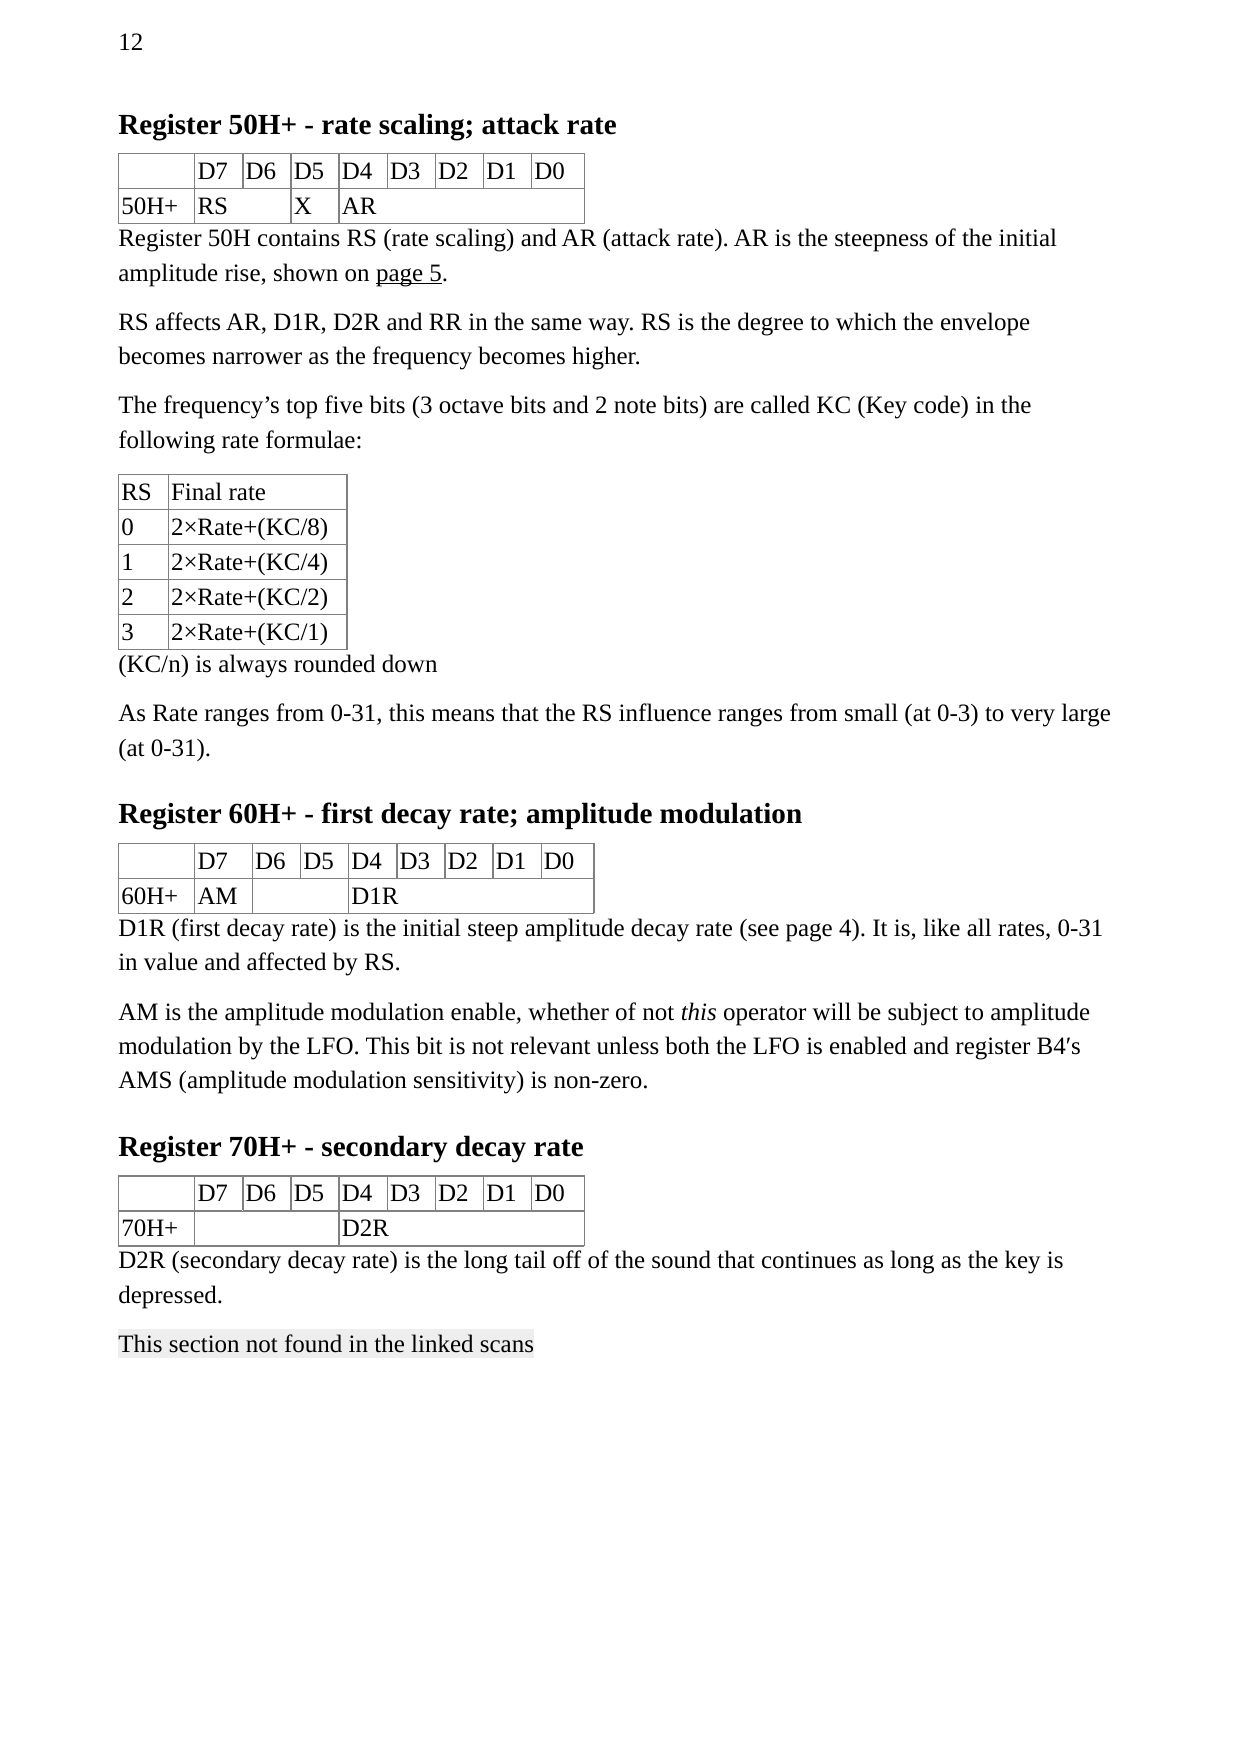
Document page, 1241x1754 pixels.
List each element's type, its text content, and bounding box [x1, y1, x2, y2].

table_cell D2R [340, 1212, 584, 1245]
table_header RS [119, 475, 168, 509]
text D1R (first decay rate) is the initial steep amplitude decay rate (see page 4). It is, like all rates, 0-31 in value and affected by RS. [118, 913, 1122, 976]
table_header D6 [253, 844, 300, 878]
text RS affects AR, D1R, D2R and RR in the same way. RS is the degree to which the envelope becomes narrower as the frequency becomes higher. [118, 307, 1122, 370]
text This section not found in the linked scans [118, 1329, 1122, 1358]
table_header Final rate [169, 475, 346, 509]
table_header [119, 844, 194, 878]
table_cell 2×Rate+(KC/8) [169, 510, 346, 544]
table_header D2 [436, 154, 483, 188]
table_cell X [292, 189, 338, 223]
table_cell 2×Rate+(KC/4) [169, 545, 346, 579]
table_header D4 [340, 1177, 387, 1210]
table_header D5 [292, 1177, 338, 1210]
table_header D5 [292, 154, 338, 188]
table_header D4 [349, 844, 396, 878]
table_cell 50H+ [119, 189, 194, 223]
table_header D7 [195, 1177, 242, 1210]
text D2R (secondary decay rate) is the long tail off of the sound that continues as long as the key is depressed. [118, 1246, 1122, 1309]
table_header D6 [244, 1177, 290, 1210]
table_header D0 [532, 154, 584, 188]
table_cell 2 [119, 580, 168, 614]
table_header D5 [301, 844, 348, 878]
table_header [119, 1177, 194, 1210]
table_header D6 [244, 154, 290, 188]
table_header D7 [195, 844, 252, 878]
table_header D4 [340, 154, 387, 188]
text The frequency’s top five bits (3 octave bits and 2 note bits) are called KC (Key code) in the following rate formulae: [118, 390, 1122, 454]
table_header D3 [398, 844, 444, 878]
table_cell 0 [119, 510, 168, 544]
table_header D0 [542, 844, 593, 878]
subtitle Register 50H+ - rate scaling; attack rate [118, 107, 1122, 140]
table_cell 60H+ [119, 879, 194, 913]
subtitle Register 60H+ - first decay rate; amplitude modulation [118, 797, 1122, 830]
text AM is the amplitude modulation enable, whether of not this operator will be subject to amplitude modulation by the LFO. This bit is not relevant unless both the LFO is enabled and register B4′s AMS (amplitude modulation sensitivity) is non-zero. [118, 997, 1122, 1094]
table_header D1 [484, 154, 531, 188]
table_header D1 [484, 1177, 531, 1210]
table_cell RS [195, 189, 290, 223]
subtitle Register 70H+ - secondary decay rate [118, 1129, 1122, 1163]
table_cell AM [195, 879, 252, 913]
text (KC/n) is always rounded down [118, 649, 1122, 678]
table_cell 1 [119, 545, 168, 579]
table_cell 2×Rate+(KC/2) [169, 580, 346, 614]
table_cell 2×Rate+(KC/1) [169, 615, 346, 649]
table_header D3 [388, 1177, 435, 1210]
table_header D1 [494, 844, 541, 878]
table_header D0 [532, 1177, 584, 1210]
text As Rate ranges from 0-31, this means that the RS influence ranges from small (at 0-3) to very large (at 0-31). [118, 698, 1122, 762]
table_cell 3 [119, 615, 168, 649]
table_header D2 [446, 844, 492, 878]
table_cell 70H+ [119, 1212, 194, 1245]
table_header D3 [388, 154, 435, 188]
table_cell [253, 879, 348, 913]
table_header D7 [195, 154, 242, 188]
table_cell [195, 1212, 338, 1245]
text Register 50H contains RS (rate scaling) and AR (attack rate). AR is the steepness of the initial amplitude rise, shown on page 5. [118, 223, 1122, 287]
table_cell AR [340, 189, 584, 223]
table_cell D1R [349, 879, 593, 913]
table_header [119, 154, 194, 188]
table_header D2 [436, 1177, 483, 1210]
